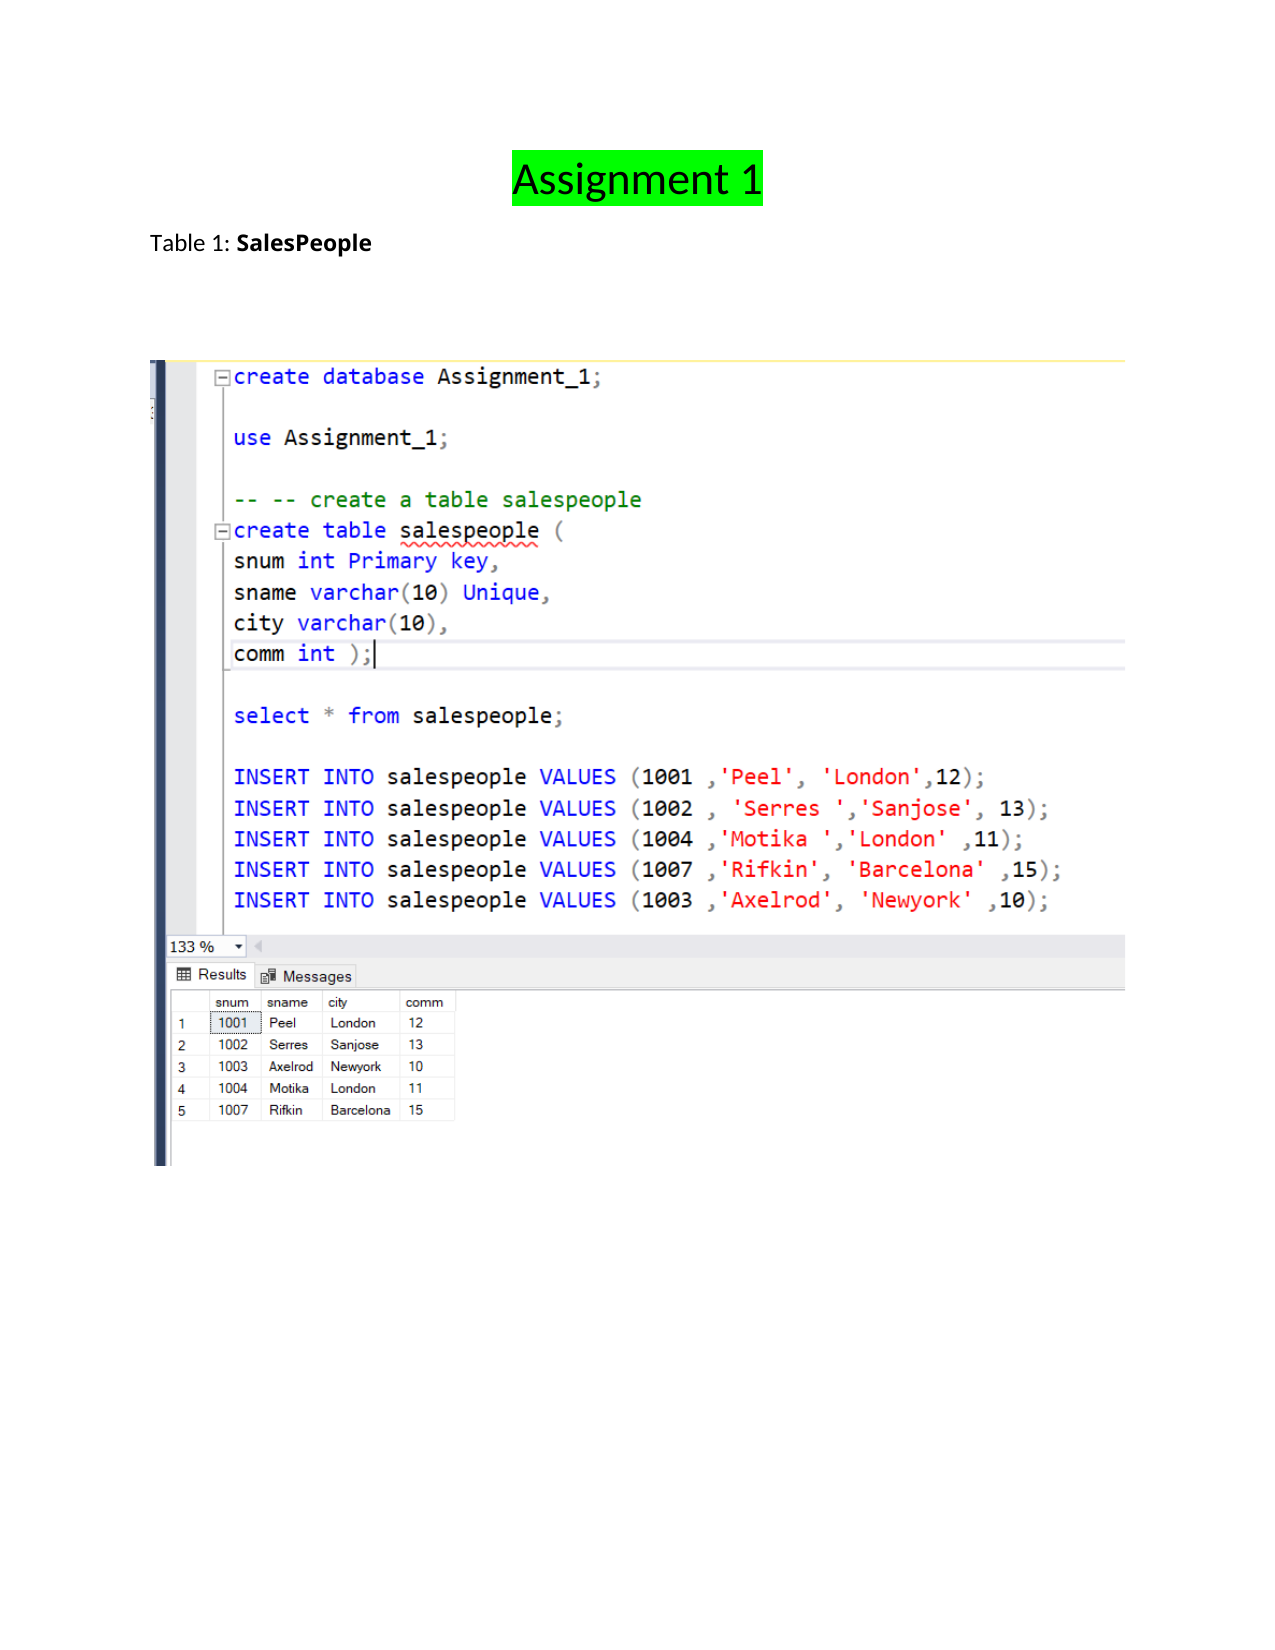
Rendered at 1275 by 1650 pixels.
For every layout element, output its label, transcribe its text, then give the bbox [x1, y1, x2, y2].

text Assignment 1 [150, 150, 1125, 206]
text Table 1: SalesPeople [150, 226, 1125, 258]
